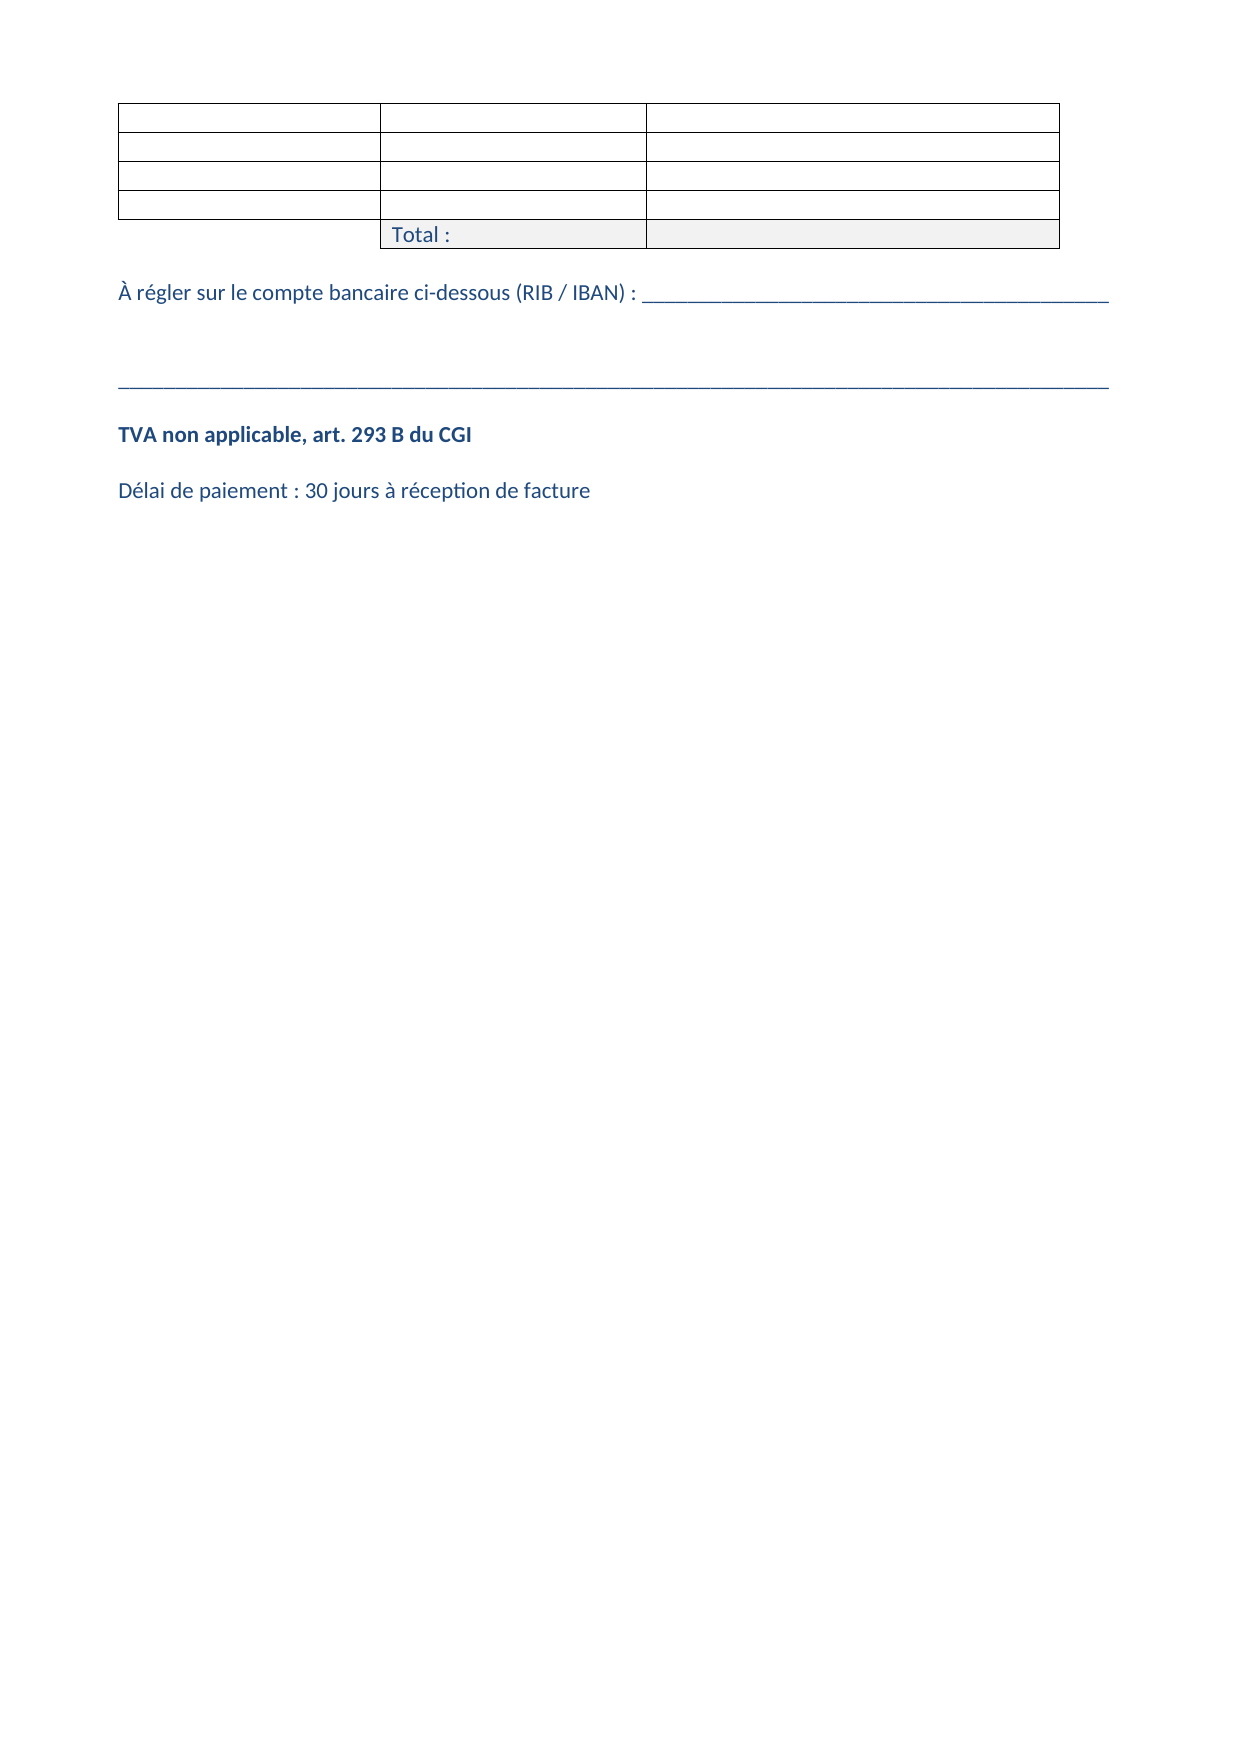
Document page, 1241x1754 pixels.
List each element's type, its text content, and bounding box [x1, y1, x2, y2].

table_cell [647, 162, 1059, 190]
table_cell [118, 220, 380, 248]
table_cell [381, 191, 646, 219]
table_cell [381, 162, 646, 190]
table_cell [119, 162, 380, 190]
table_cell [119, 104, 380, 132]
text À régler sur le compte bancaire ci-dessous (RIB / IBAN) : _________________________________________ [118, 278, 1122, 306]
table_cell [647, 220, 1059, 248]
table_cell [647, 133, 1059, 161]
table_cell [647, 104, 1059, 132]
table_cell [381, 133, 646, 161]
table_cell [119, 191, 380, 219]
table_cell [647, 191, 1059, 219]
text _______________________________________________________________________________________ TVA non applicable, art. 293 B du CGI Délai de paiement : 30 jours à réception de facture [118, 364, 1122, 504]
table_cell [119, 133, 380, 161]
table_cell [381, 104, 646, 132]
table_cell Total : [381, 220, 646, 248]
